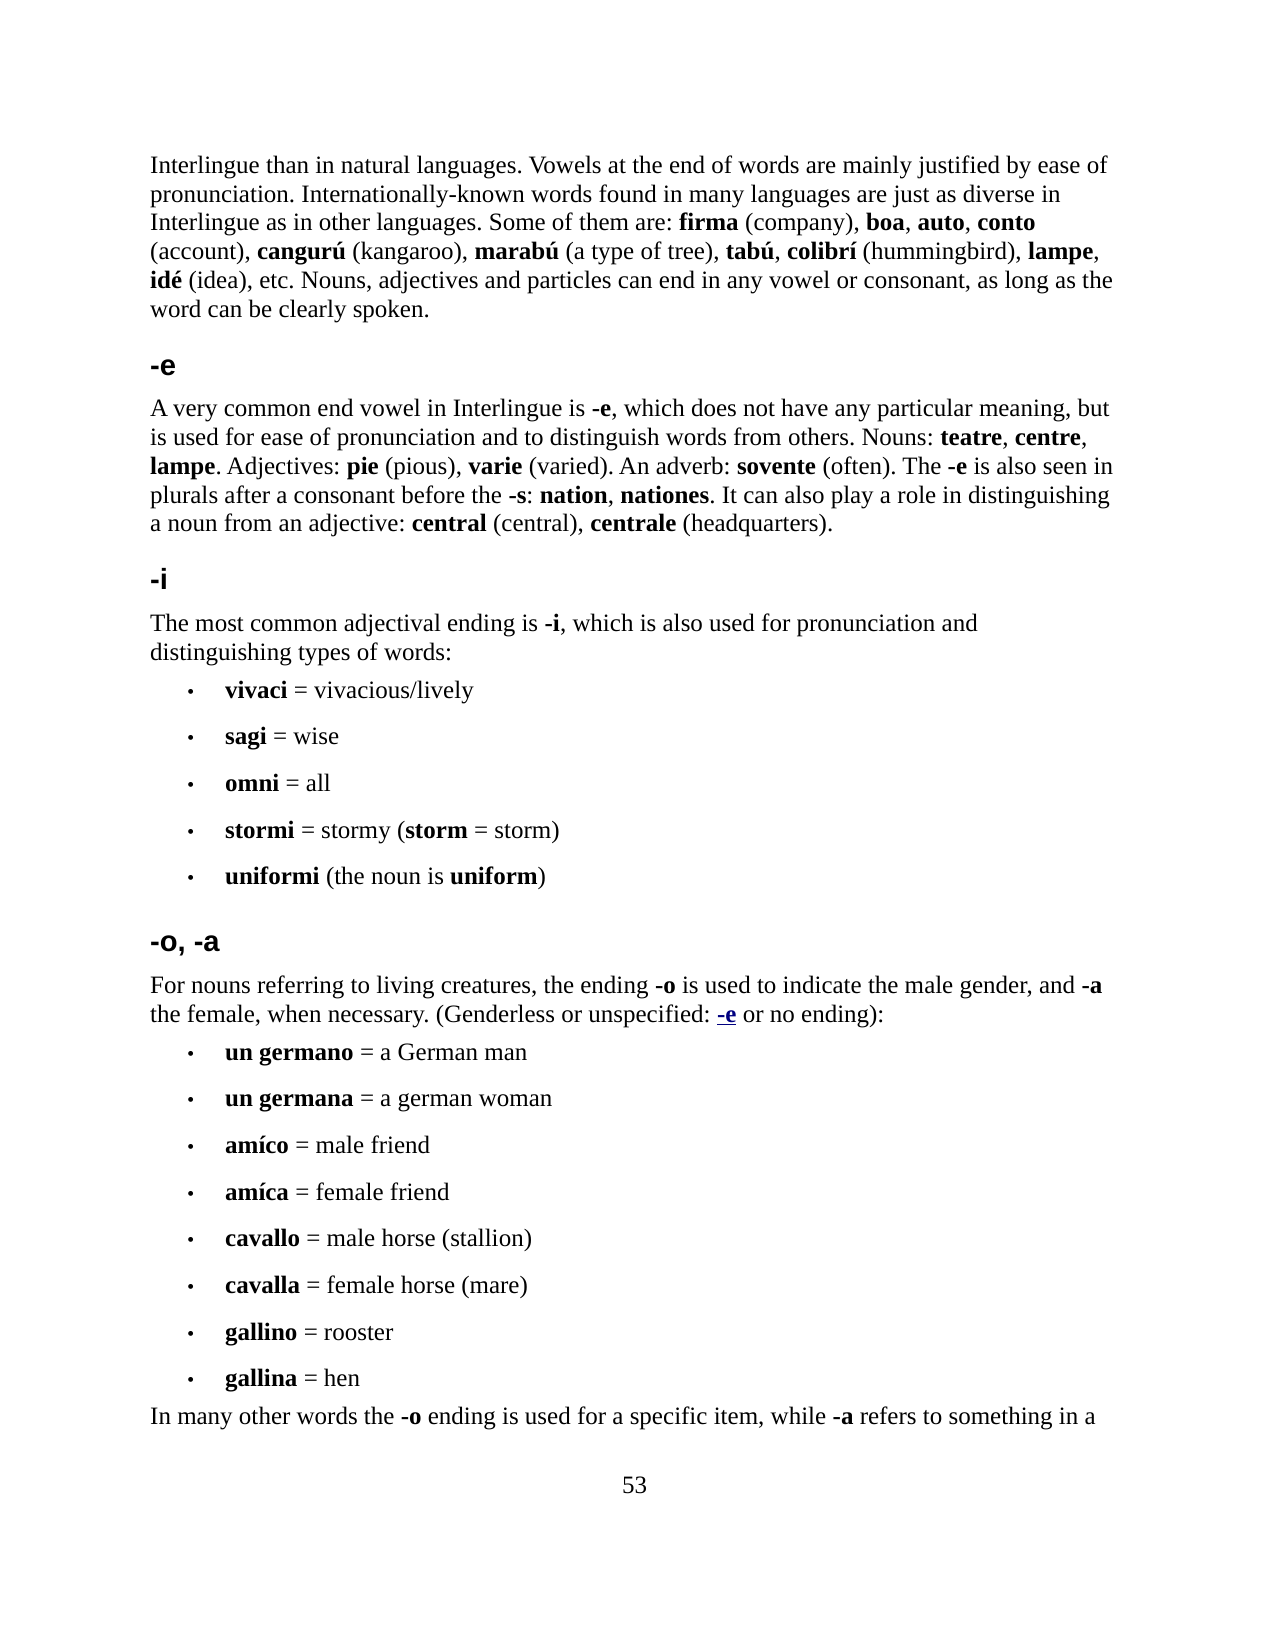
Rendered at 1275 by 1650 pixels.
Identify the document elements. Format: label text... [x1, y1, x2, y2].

list uniformi (the noun is uniform) [187, 861, 1125, 890]
list gallino = rooster [187, 1317, 1125, 1345]
text Interlingue than in natural languages. Vowels at the end of words are mainly justified by ease of pronunciation. Internationally-known words found in many languages are just as diverse in Interlingue as in other languages. Some of them are: firma (company), boa, auto, conto (account), cangurú (kangaroo), marabú (a type of tree), tabú, colibrí (hummingbird), lampe, idé (idea), etc. Nouns, adjectives and particles can end in any vowel or consonant, as long as the word can be clearly spoken. [150, 150, 1125, 322]
list sagi = wise [187, 721, 1125, 750]
list vivaci = vivacious/lively [187, 675, 1125, 703]
list amíco = male friend [187, 1130, 1125, 1159]
list gallina = hen [187, 1363, 1125, 1392]
list stormi = stormy (storm = storm) [187, 815, 1125, 843]
subtitle -i [150, 562, 1125, 596]
subtitle -e [150, 347, 1125, 381]
list amíca = female friend [187, 1177, 1125, 1205]
list un germano = a German man [187, 1037, 1125, 1065]
text A very common end vowel in Interlingue is -e, which does not have any particular meaning, but is used for ease of pronunciation and to distinguish words from others. Nouns: teatre, centre, lampe. Adjectives: pie (pious), varie (varied). An adverb: sovente (often). The -e is also seen in plurals after a consonant before the -s: nation, nationes. It can also play a role in distinguishing a noun from an adjective: central (central), centrale (headquarters). [150, 393, 1125, 537]
list un germana = a german woman [187, 1083, 1125, 1112]
text For nouns referring to living creatures, the ending -o is used to indicate the male gender, and -a the female, when necessary. (Genderless or unspecified: -e or no ending): [150, 970, 1125, 1028]
text In many other words the -o ending is used for a specific item, while -a refers to something in a [150, 1401, 1125, 1430]
list cavallo = male horse (stallion) [187, 1223, 1125, 1252]
text The most common adjectival ending is -i, which is also used for pronunciation and distinguishing types of words: [150, 608, 1125, 666]
list cavalla = female horse (mare) [187, 1270, 1125, 1299]
list omni = all [187, 768, 1125, 797]
subtitle -o, -a [150, 924, 1125, 958]
